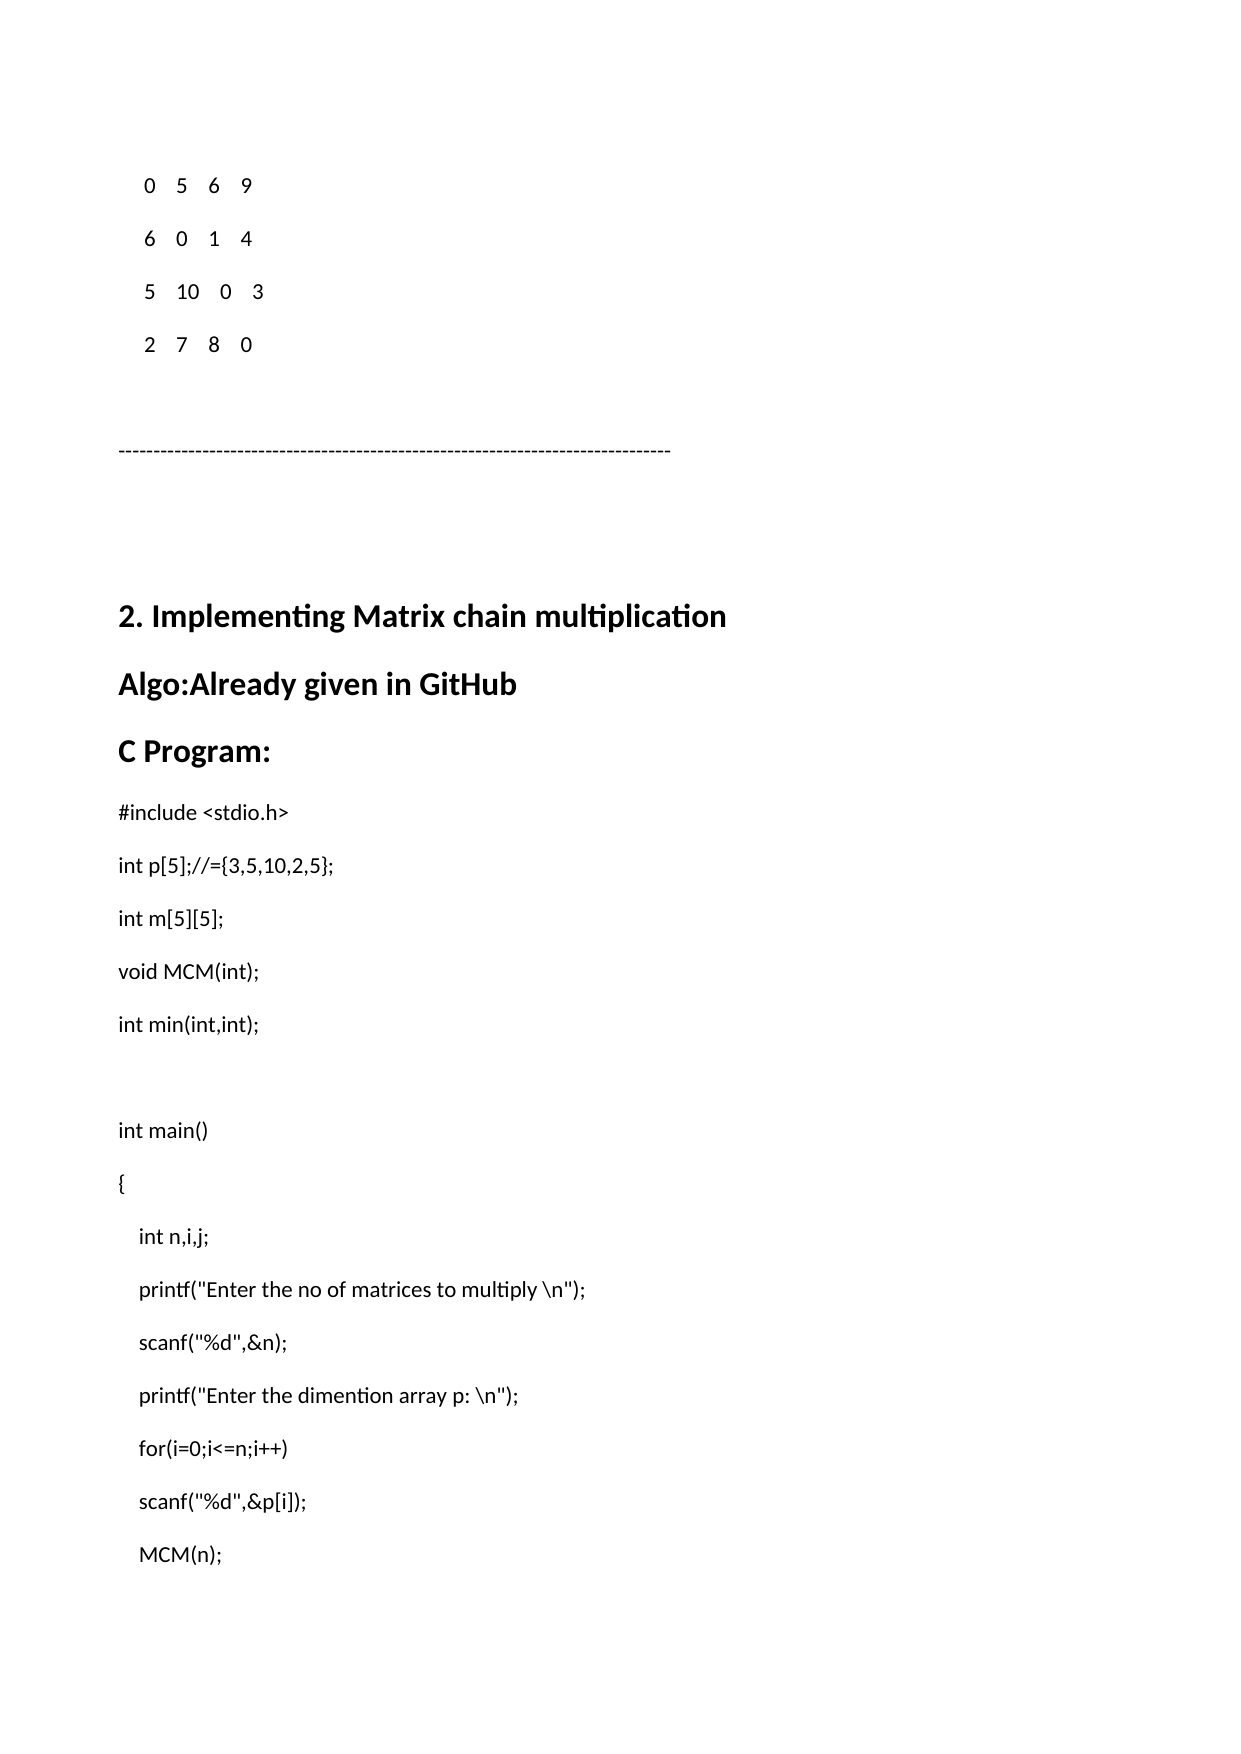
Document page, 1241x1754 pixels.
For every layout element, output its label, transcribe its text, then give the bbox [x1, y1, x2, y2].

text int p[5];//={3,5,10,2,5}; [118, 851, 1122, 879]
text scanf("%d",&p[i]); [118, 1487, 1122, 1515]
text 0 5 6 9 [118, 171, 1122, 199]
text void MCM(int); [118, 957, 1122, 985]
text Algo:Already given in GitHub [118, 663, 1122, 704]
text int n,i,j; [118, 1222, 1122, 1250]
text int min(int,int); [118, 1010, 1122, 1038]
text 2 7 8 0 [118, 330, 1122, 358]
text ------------------------------------------------------------------------------- [118, 436, 1122, 464]
text C Program: [118, 731, 1122, 771]
text 5 10 0 3 [118, 277, 1122, 305]
text 2. Implementing Matrix chain multiplication [118, 595, 1122, 636]
text 6 0 1 4 [118, 224, 1122, 252]
text int main() [118, 1116, 1122, 1144]
text MCM(n); [118, 1540, 1122, 1568]
text printf("Enter the dimention array p: \n"); [118, 1381, 1122, 1409]
text int m[5][5]; [118, 904, 1122, 932]
text scanf("%d",&n); [118, 1328, 1122, 1356]
text #include <stdio.h> [118, 798, 1122, 826]
text for(i=0;i<=n;i++) [118, 1434, 1122, 1462]
text printf("Enter the no of matrices to multiply \n"); [118, 1275, 1122, 1303]
text { [118, 1169, 1122, 1197]
